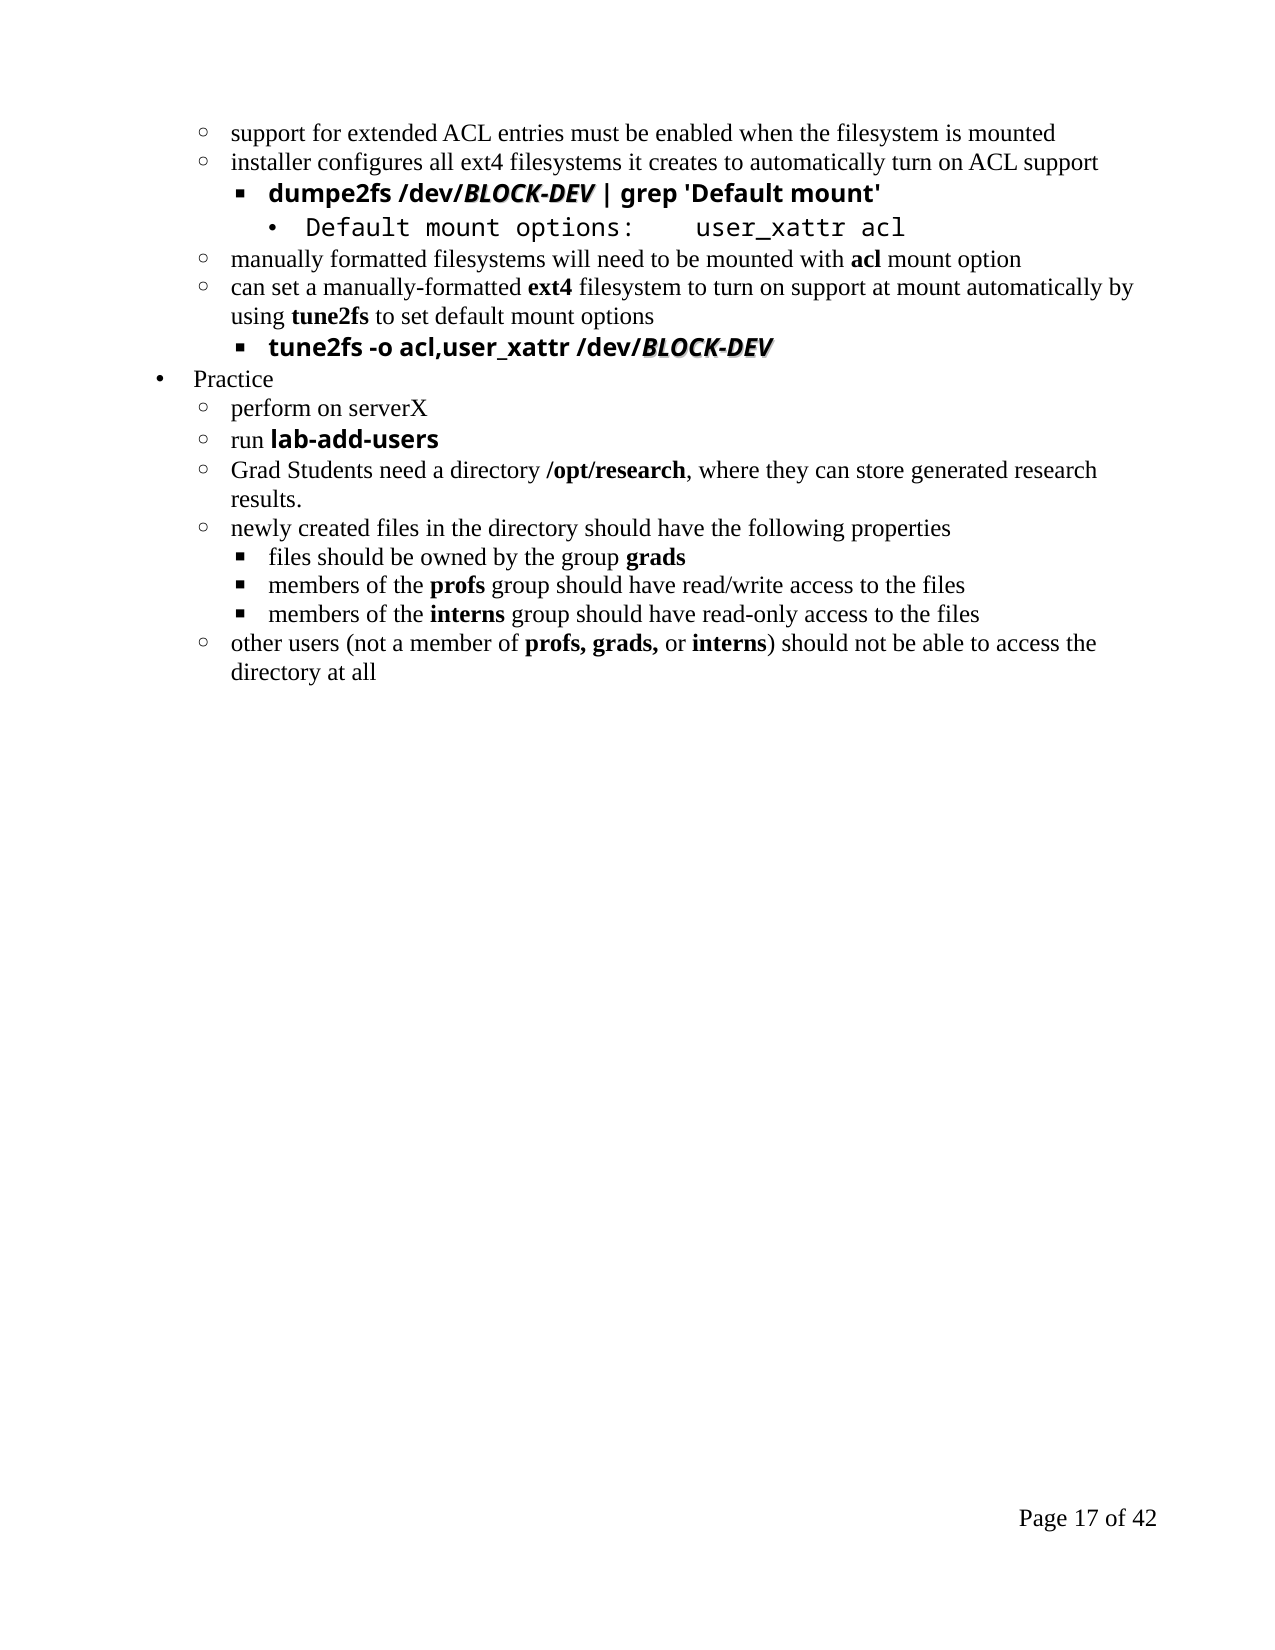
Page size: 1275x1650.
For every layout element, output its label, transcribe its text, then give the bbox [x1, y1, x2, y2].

list run lab-add-users [193, 422, 1157, 456]
list tune2fs -o acl,user_xattr /dev/block-dev [231, 330, 1157, 364]
list members of the interns group should have read-only access to the files [231, 599, 1157, 628]
list support for extended ACL entries must be enabled when the filesystem is mounted [193, 118, 1157, 147]
list members of the profs group should have read/write access to the files [231, 571, 1157, 599]
list Grad Students need a directory /opt/research, where they can store generated research results. [193, 456, 1157, 513]
list perform on serverX [193, 393, 1157, 422]
list Default mount options: user_xattr acl [268, 210, 1157, 244]
list files should be owned by the group grads [231, 542, 1157, 571]
list dumpe2fs /dev/block-dev | grep 'Default mount' [231, 176, 1157, 210]
list manually formatted filesystems will need to be mounted with acl mount option [193, 244, 1157, 272]
list can set a manually-formatted ext4 filesystem to turn on support at mount automatically by using tune2fs to set default mount options [193, 272, 1157, 330]
list installer configures all ext4 filesystems it creates to automatically turn on ACL support [193, 147, 1157, 176]
list newly created files in the directory should have the following properties [193, 513, 1157, 542]
list other users (not a member of profs, grads, or interns) should not be able to access the directory at all [193, 628, 1157, 686]
list Practice [156, 364, 1157, 393]
